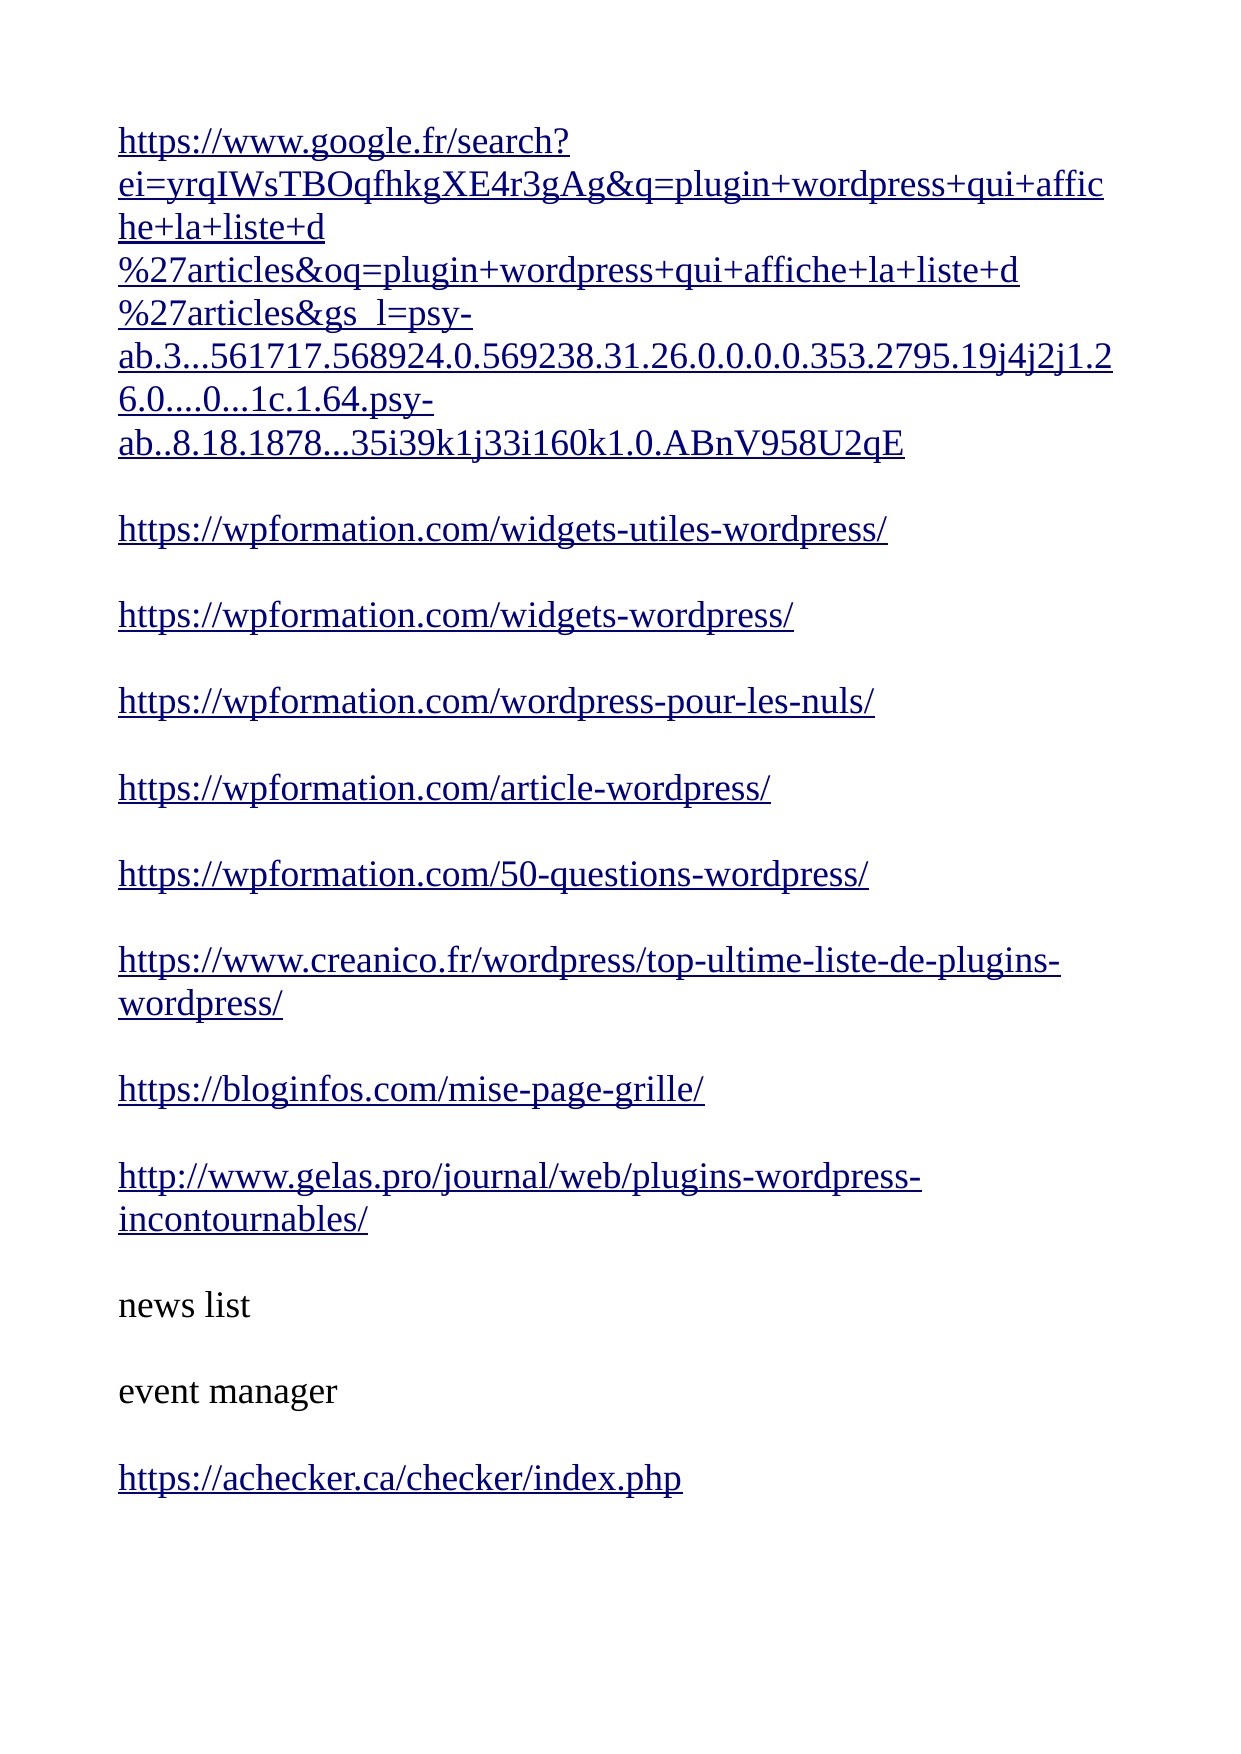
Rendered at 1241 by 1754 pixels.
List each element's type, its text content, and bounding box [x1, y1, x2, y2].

text https://bloginfos.com/mise-page-grille/ [118, 1067, 1122, 1110]
text news list [118, 1282, 1122, 1326]
text https://achecker.ca/checker/index.php [118, 1455, 1122, 1498]
text event manager [118, 1369, 1122, 1412]
text https://wpformation.com/wordpress-pour-les-nuls/ [118, 679, 1122, 722]
text https://wpformation.com/widgets-wordpress/ [118, 592, 1122, 636]
text https://wpformation.com/50-questions-wordpress/ [118, 851, 1122, 894]
text https://wpformation.com/widgets-utiles-wordpress/ [118, 506, 1122, 549]
text https://www.google.fr/search?ei=yrqIWsTBOqfhkgXE4r3gAg&q=plugin+wordpress+qui+affiche+la+liste+d%27articles&oq=plugin+wordpress+qui+affiche+la+liste+d%27articles&gs_l=psy-ab.3...561717.568924.0.569238.31.26.0.0.0.0.353.2795.19j4j2j1.26.0....0...1c.1.64.psy-ab..8.18.1878...35i39k1j33i160k1.0.ABnV958U2qE [118, 118, 1122, 463]
text http://www.gelas.pro/journal/web/plugins-wordpress-incontournables/ [118, 1153, 1122, 1239]
text https://wpformation.com/article-wordpress/ [118, 765, 1122, 808]
text https://www.creanico.fr/wordpress/top-ultime-liste-de-plugins-wordpress/ [118, 937, 1122, 1024]
